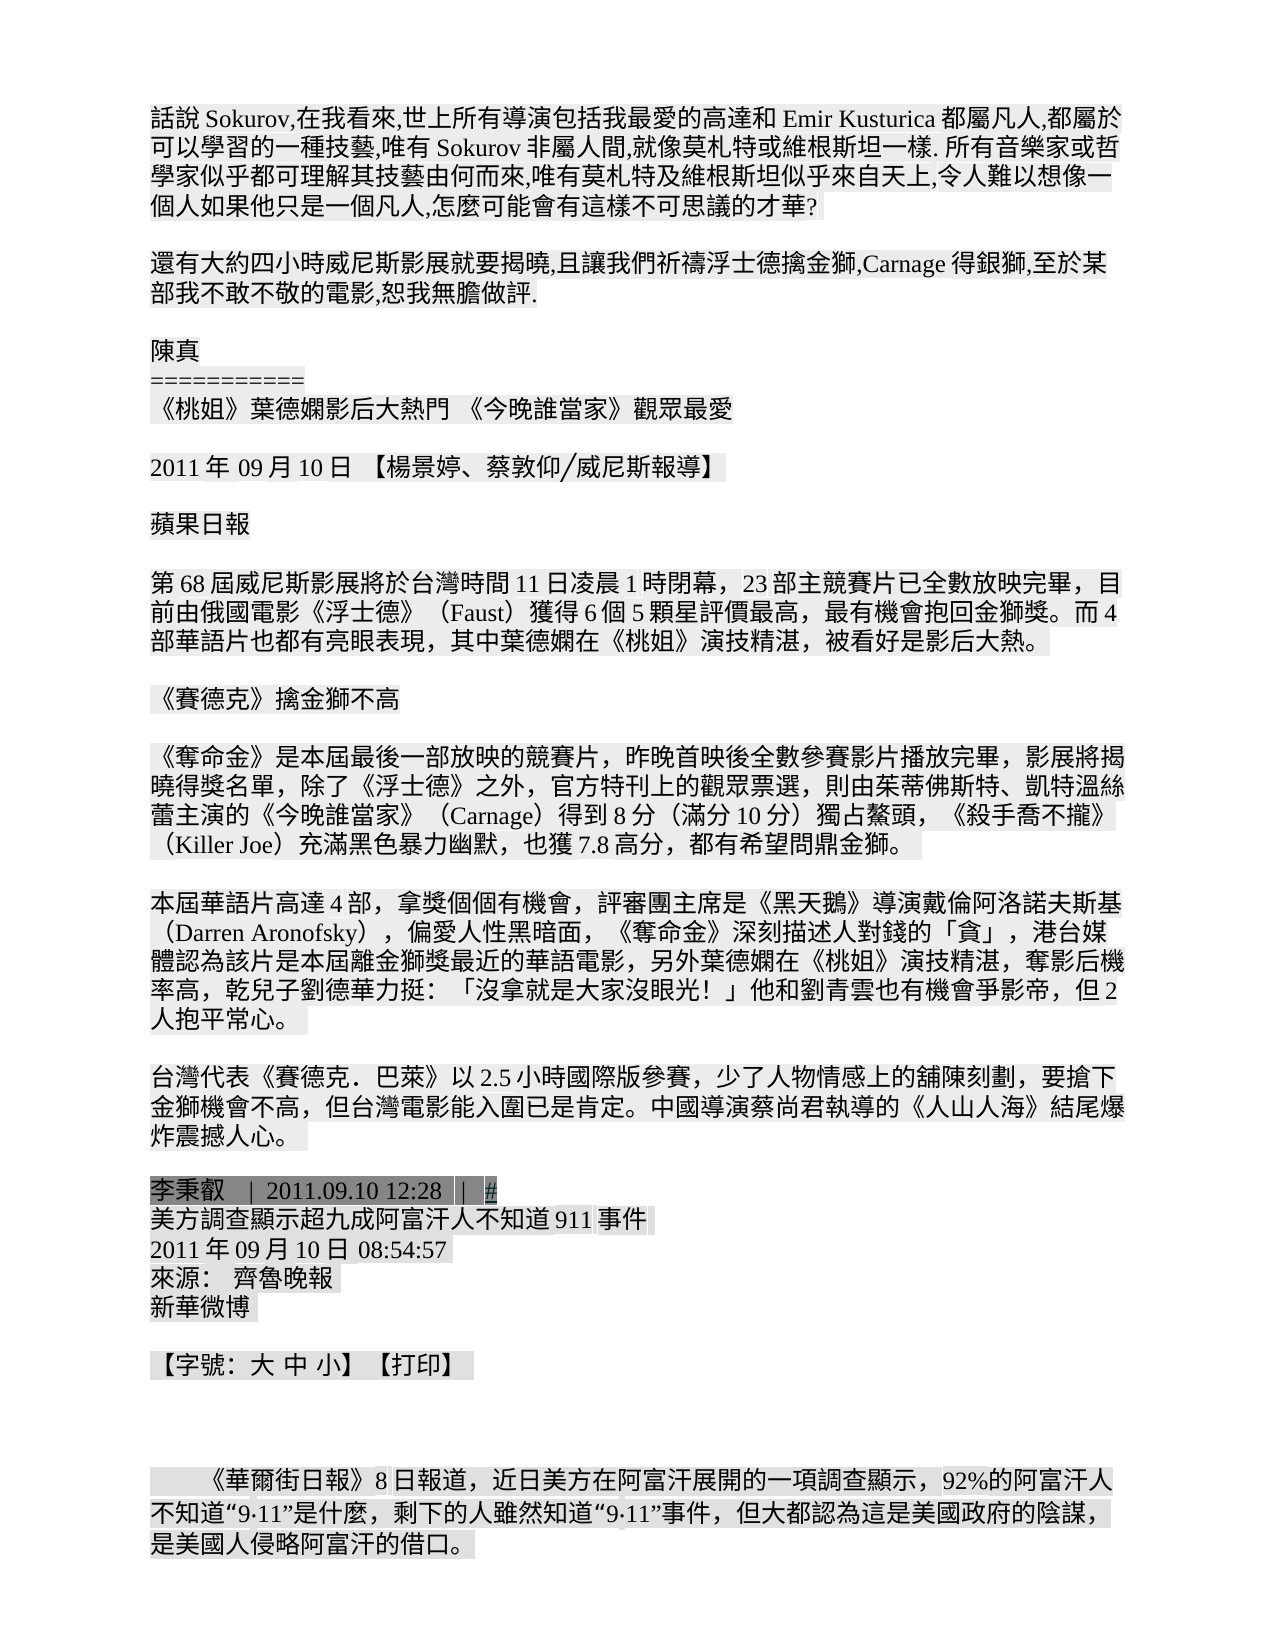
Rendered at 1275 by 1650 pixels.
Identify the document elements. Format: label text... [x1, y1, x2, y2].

text 美方調查顯示超九成阿富汗人不知道911事件 2011年09月10日 08:54:57 來源： 齊魯晚報 新華微博 【字號：大 中 小】【打印】 《華爾街日報》8日報道，近日美方在阿富汗展開的一項調查顯示，92%的阿富汗人不知道“9‧11”是什麼，剩下的人雖然知道“9‧11”事件，但大都認為這是美國政府的陰謀，是美國人侵略阿富汗的借口。 [150, 1205, 1125, 1559]
text 話說Sokurov,在我看來,世上所有導演包括我最愛的高達和Emir Kusturica都屬凡人,都屬於可以學習的一種技藝,唯有Sokurov非屬人間,就像莫札特或維根斯坦一樣. 所有音樂家或哲學家似乎都可理解其技藝由何而來,唯有莫札特及維根斯坦似乎來自天上,令人難以想像一個人如果他只是一個凡人,怎麼可能會有這樣不可思議的才華? 還有大約四小時威尼斯影展就要揭曉,且讓我們祈禱浮士德擒金獅,Carnage得銀獅,至於某部我不敢不敬的電影,恕我無膽做評. 陳真 =========== 《桃姐》葉德嫻影后大熱門 《今晚誰當家》觀眾最愛 2011年 09月10日 【楊景婷、蔡敦仰╱威尼斯報導】 蘋果日報 第68屆威尼斯影展將於台灣時間11日凌晨1時閉幕，23部主競賽片已全數放映完畢，目前由俄國電影《浮士德》（Faust）獲得6個5顆星評價最高，最有機會抱回金獅獎。而4部華語片也都有亮眼表現，其中葉德嫻在《桃姐》演技精湛，被看好是影后大熱。 《賽德克》擒金獅不高 《奪命金》是本屆最後一部放映的競賽片，昨晚首映後全數參賽影片播放完畢，影展將揭曉得獎名單，除了《浮士德》之外，官方特刊上的觀眾票選，則由茱蒂佛斯特、凱特溫絲蕾主演的《今晚誰當家》（Carnage）得到8分（滿分10分）獨占鰲頭，《殺手喬不攏》（Killer Joe）充滿黑色暴力幽默，也獲7.8高分，都有希望問鼎金獅。 本屆華語片高達4部，拿獎個個有機會，評審團主席是《黑天鵝》導演戴倫阿洛諾夫斯基（Darren Aronofsky），偏愛人性黑暗面，《奪命金》深刻描述人對錢的「貪」，港台媒體認為該片是本屆離金獅獎最近的華語電影，另外葉德嫻在《桃姐》演技精湛，奪影后機率高，乾兒子劉德華力挺：「沒拿就是大家沒眼光！」他和劉青雲也有機會爭影帝，但2人抱平常心。 台灣代表《賽德克．巴萊》以2.5小時國際版參賽，少了人物情感上的舖陳刻劃，要搶下金獅機會不高，但台灣電影能入圍已是肯定。中國導演蔡尚君執導的《人山人海》結尾爆炸震撼人心。 [150, 75, 1125, 1151]
text 李秉叡 | 2011.09.10 12:28 | # [150, 1176, 1125, 1205]
